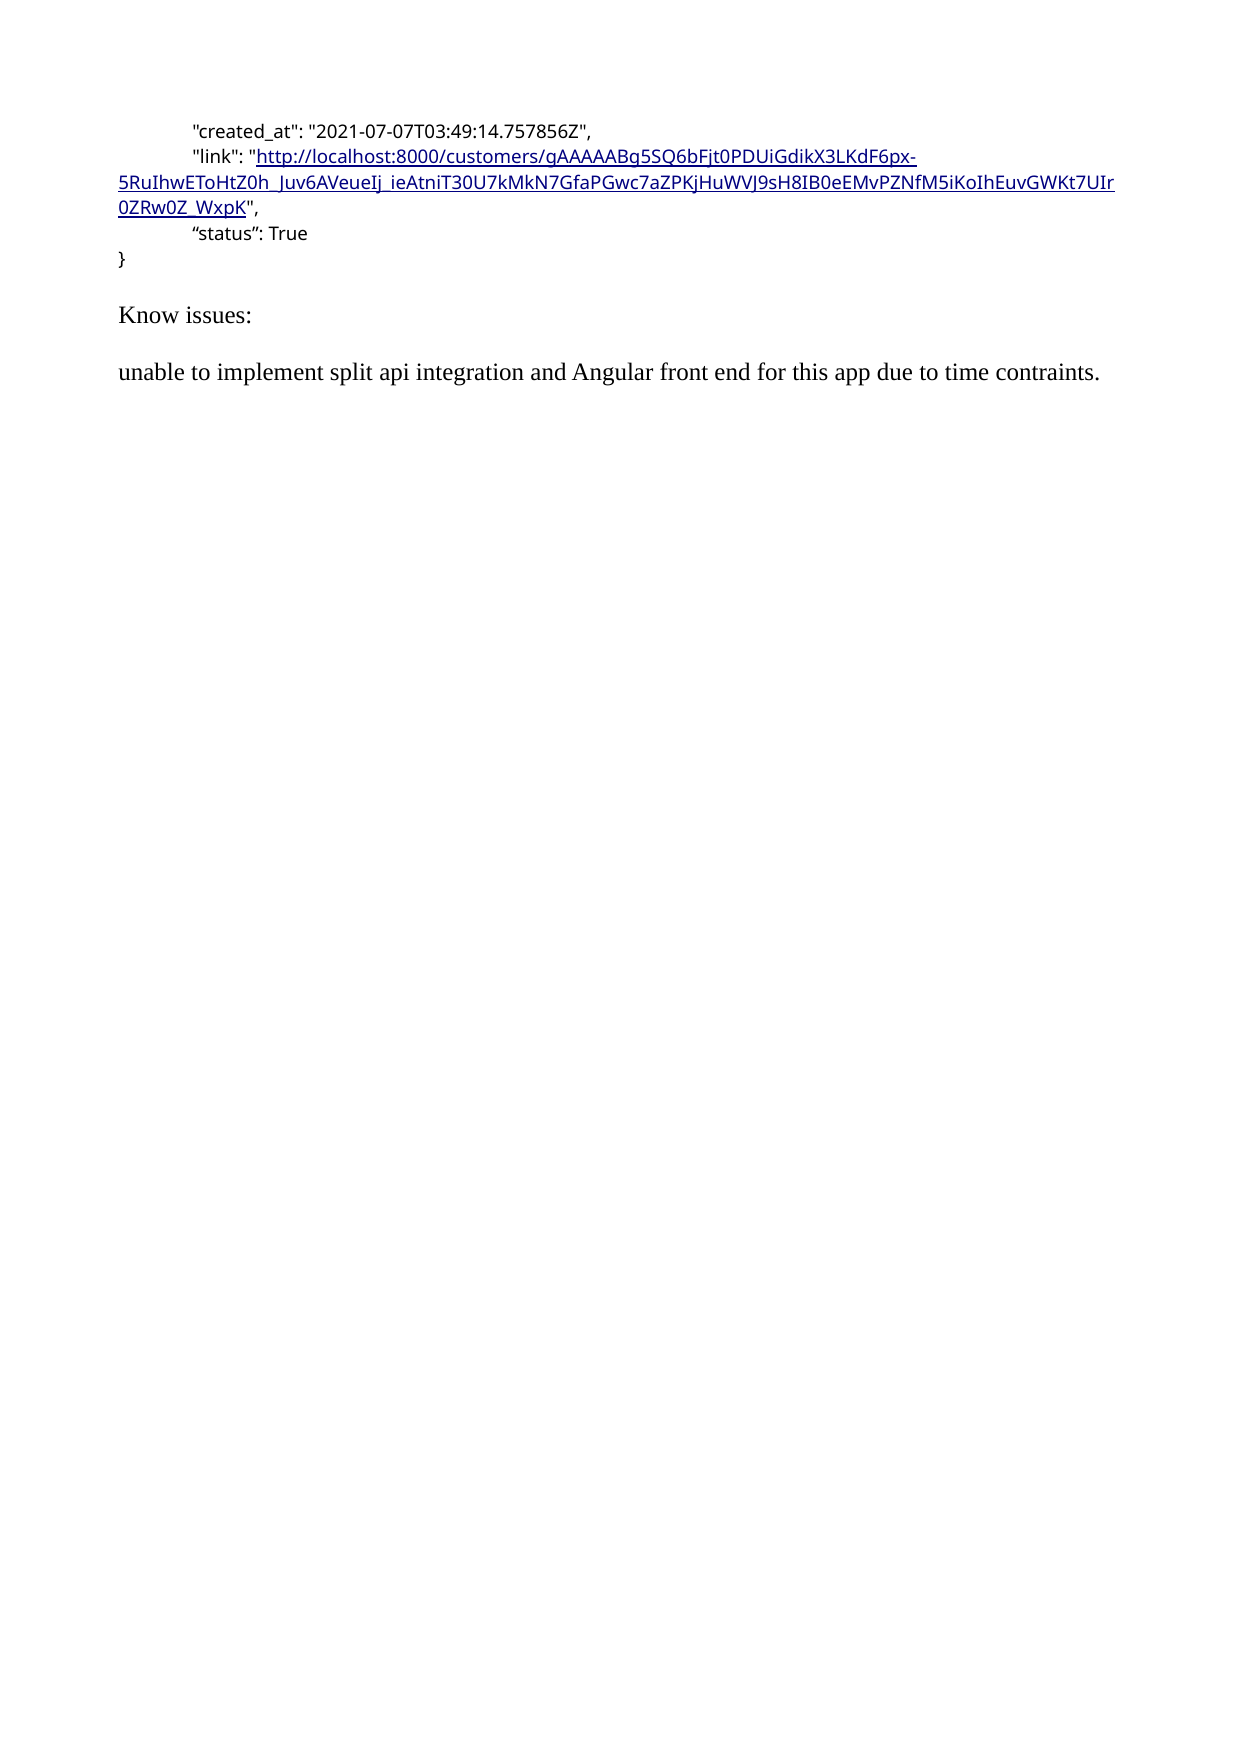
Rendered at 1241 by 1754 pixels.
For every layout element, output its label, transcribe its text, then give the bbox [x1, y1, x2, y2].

text "created_at": "2021-07-07T03:49:14.757856Z", [118, 118, 1122, 144]
text unable to implement split api integration and Angular front end for this app due to time contraints. [118, 357, 1122, 386]
text "link": "http://localhost:8000/customers/gAAAAABg5SQ6bFjt0PDUiGdikX3LKdF6px-5RuIhwEToHtZ0h_Juv6AVeueIj_ieAtniT30U7kMkN7GfaPGwc7aZPKjHuWVJ9sH8IB0eEMvPZNfM5iKoIhEuvGWKt7UIr0ZRw0Z_WxpK", [118, 144, 1122, 220]
text “status”: True [118, 220, 1122, 246]
text } [118, 246, 1122, 271]
text Know issues: [118, 300, 1122, 329]
